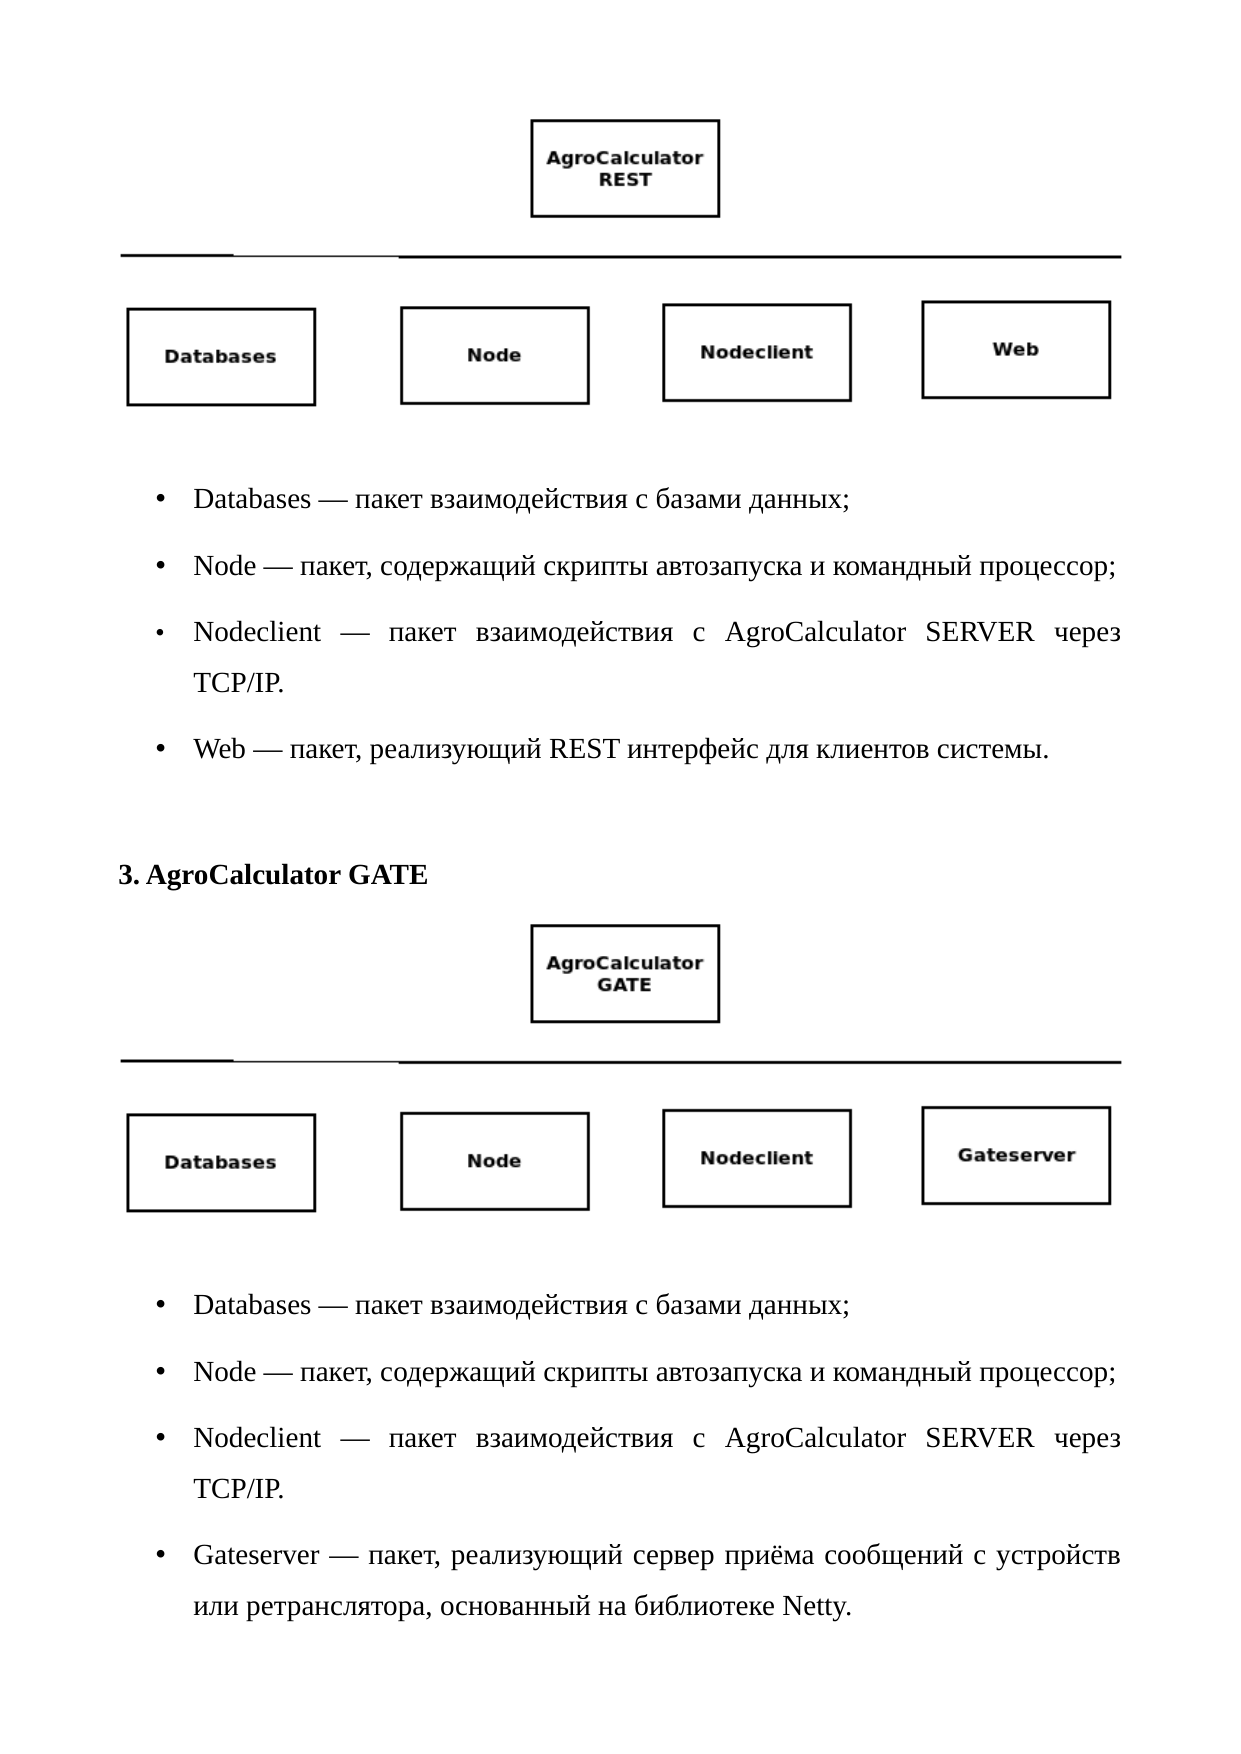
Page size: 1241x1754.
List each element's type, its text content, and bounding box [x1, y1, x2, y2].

list Web — пакет, реализующий REST интерфейс для клиентов системы. [156, 731, 1122, 765]
text 3. AgroCalculator GATE [118, 857, 1122, 891]
list Nodeclient — пакет взаимодействия с AgroCalculator SERVER через TCP/IP. [156, 1420, 1122, 1504]
picture [118, 118, 1123, 408]
list Databases — пакет взаимодействия с базами данных; [156, 1287, 1122, 1321]
picture [118, 923, 1123, 1214]
list Nodeclient — пакет взаимодействия с AgroCalculator SERVER через TCP/IP. [156, 614, 1122, 698]
list Gateserver — пакет, реализующий сервер приёма сообщений с устройств или ретранслятора, основанный на библиотеке Netty. [156, 1537, 1122, 1621]
list Node — пакет, содержащий скрипты автозапуска и командный процессор; [156, 548, 1122, 581]
list Databases — пакет взаимодействия с базами данных; [156, 481, 1122, 515]
list Node — пакет, содержащий скрипты автозапуска и командный процессор; [156, 1354, 1122, 1387]
